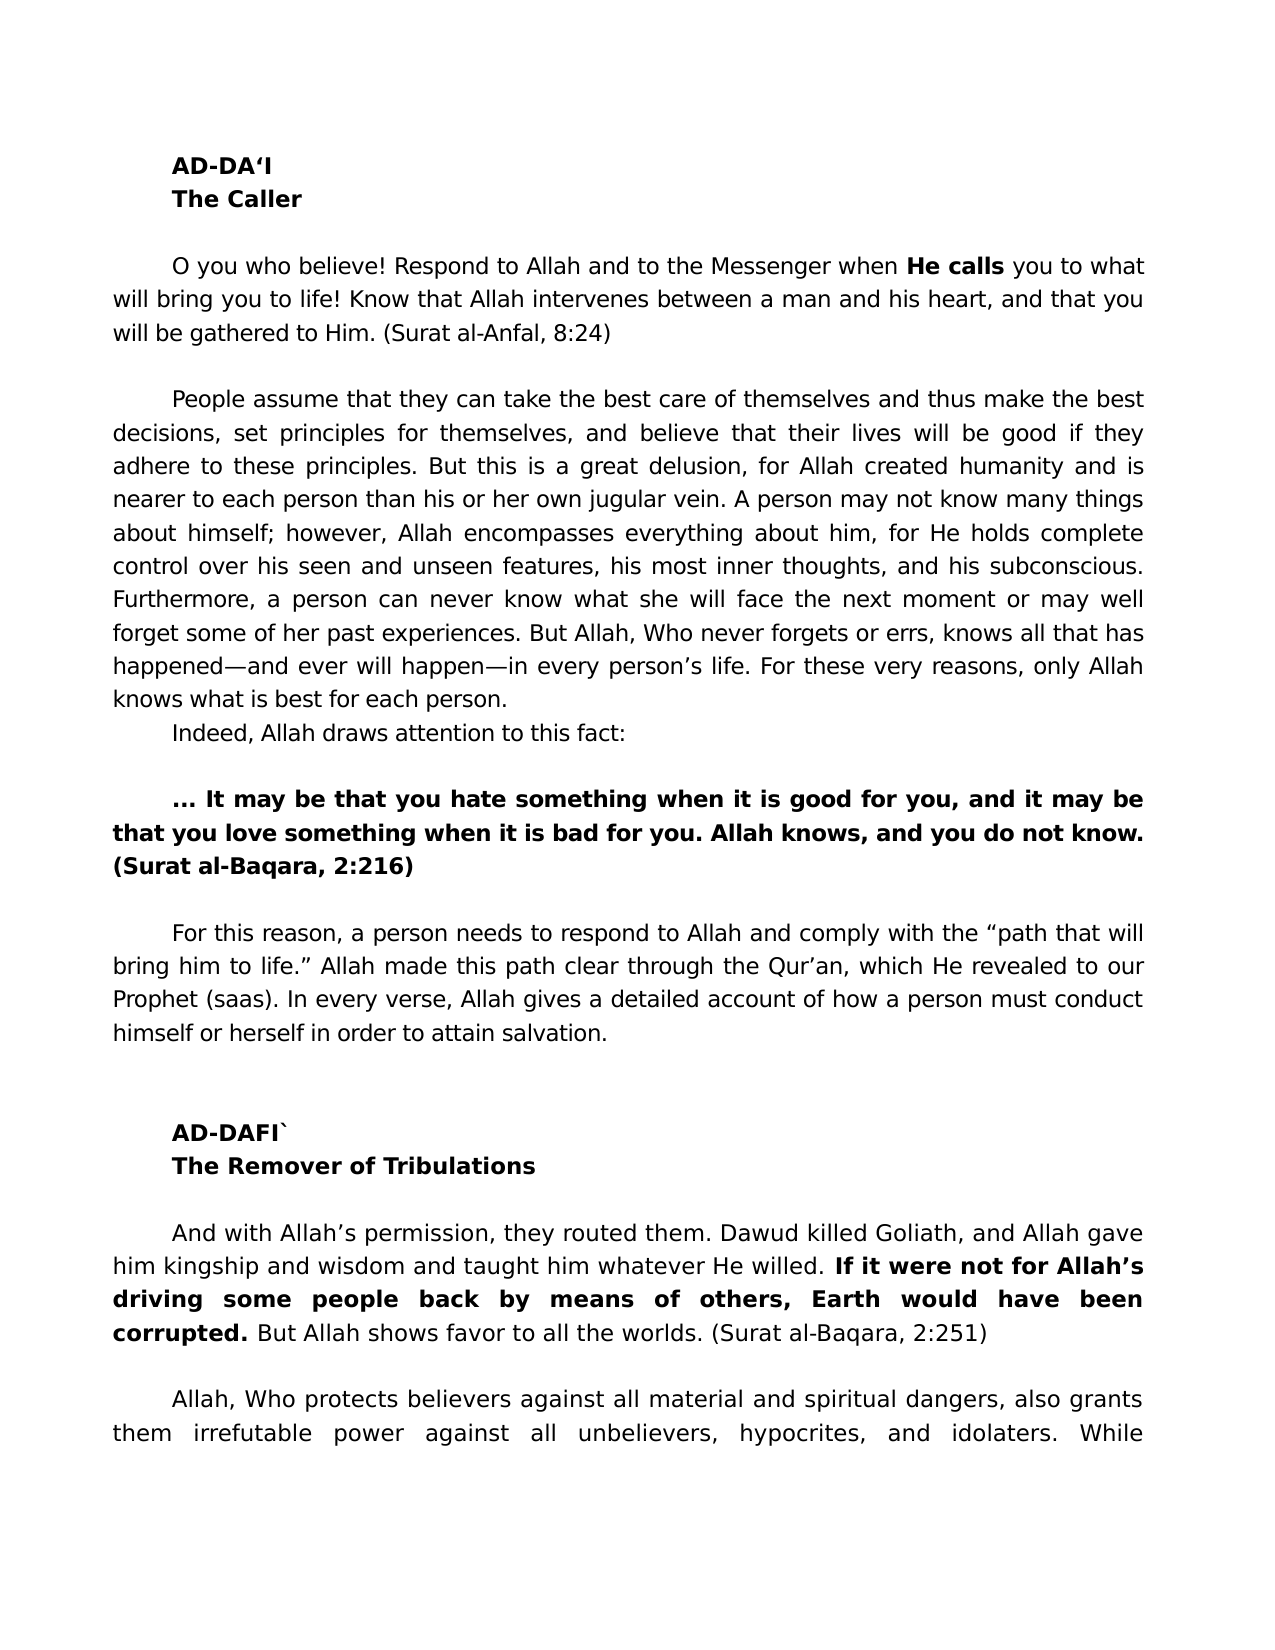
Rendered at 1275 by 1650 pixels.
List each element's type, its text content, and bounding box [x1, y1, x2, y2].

text People assume that they can take the best care of themselves and thus make the best decisions, set principles for themselves, and believe that their lives will be good if they adhere to these principles. But this is a great delusion, for Allah created humanity and is nearer to each person than his or her own jugular vein. A person may not know many things about himself; however, Allah encompasses everything about him, for He holds complete control over his seen and unseen features, his most inner thoughts, and his subconscious. Furthermore, a person can never know what she will face the next moment or may well forget some of her past experiences. But Allah, Who never forgets or errs, knows all that has happened—and ever will happen—in every person’s life. For these very reasons, only Allah knows what is best for each person. [112, 381, 1145, 714]
text AD-DAFI` [112, 1114, 1145, 1148]
text ... It may be that you hate something when it is good for you, and it may be that you love something when it is bad for you. Allah knows, and you do not know. (Surat al-Baqara, 2:216) [112, 781, 1145, 881]
text Indeed, Allah draws attention to this fact: [112, 714, 1145, 748]
text And with Allah’s permission, they routed them. Dawud killed Goliath, and Allah gave him kingship and wisdom and taught him whatever He willed. If it were not for Allah’s driving some people back by means of others, Earth would have been corrupted. But Allah shows favor to all the worlds. (Surat al-Baqara, 2:251) [112, 1214, 1145, 1348]
text AD-DA‘I [112, 148, 1145, 181]
text O you who believe! Respond to Allah and to the Messenger when He calls you to what will bring you to life! Know that Allah intervenes between a man and his heart, and that you will be gathered to Him. (Surat al-Anfal, 8:24) [112, 248, 1145, 348]
text For this reason, a person needs to respond to Allah and comply with the “path that will bring him to life.” Allah made this path clear through the Qur’an, which He revealed to our Prophet (saas). In every verse, Allah gives a detailed account of how a person must conduct himself or herself in order to attain salvation. [112, 914, 1145, 1048]
text Allah, Who protects believers against all material and spiritual dangers, also grants them irrefutable power against all unbelievers, hypocrites, and idolaters. While [112, 1381, 1145, 1448]
text The Remover of Tribulations [112, 1148, 1145, 1181]
text The Caller [112, 181, 1145, 214]
